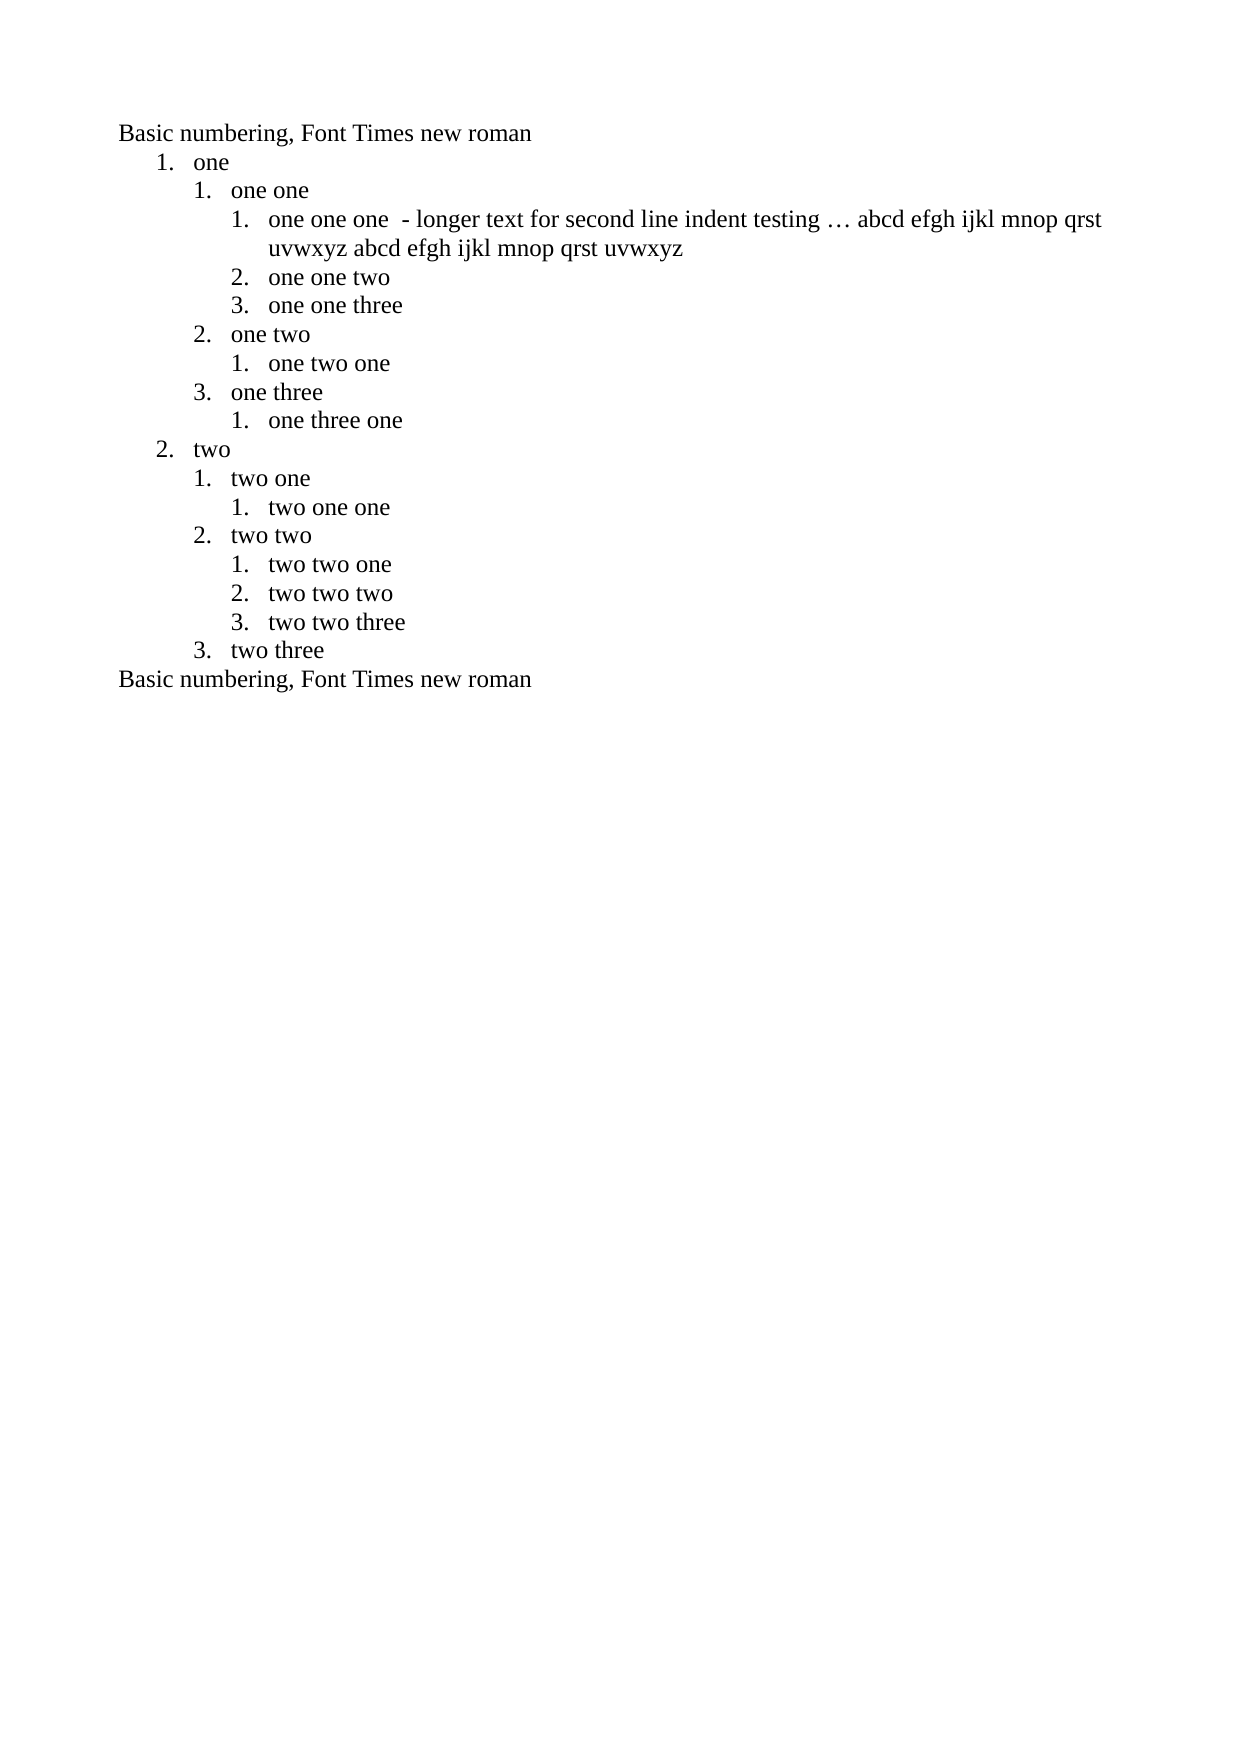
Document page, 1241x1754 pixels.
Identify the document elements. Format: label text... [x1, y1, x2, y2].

list two two three [231, 607, 1122, 636]
list one one two [231, 262, 1122, 291]
list two one [193, 463, 1122, 492]
list one three one [231, 406, 1122, 434]
list one two [193, 319, 1122, 348]
list two two two [231, 578, 1122, 607]
list one one one - longer text for second line indent testing … abcd efgh ijkl mnop qrst uvwxyz abcd efgh ijkl mnop qrst uvwxyz [231, 204, 1122, 262]
list one one [193, 176, 1122, 204]
list two two one [231, 549, 1122, 578]
list one two one [231, 348, 1122, 377]
list one [156, 147, 1122, 176]
list two [156, 434, 1122, 463]
list two three [193, 636, 1122, 664]
list two two [193, 521, 1122, 549]
list one one three [231, 291, 1122, 319]
list one three [193, 377, 1122, 406]
text Basic numbering, Font Times new roman [118, 118, 1122, 147]
text Basic numbering, Font Times new roman [118, 664, 1122, 693]
list two one one [231, 492, 1122, 521]
